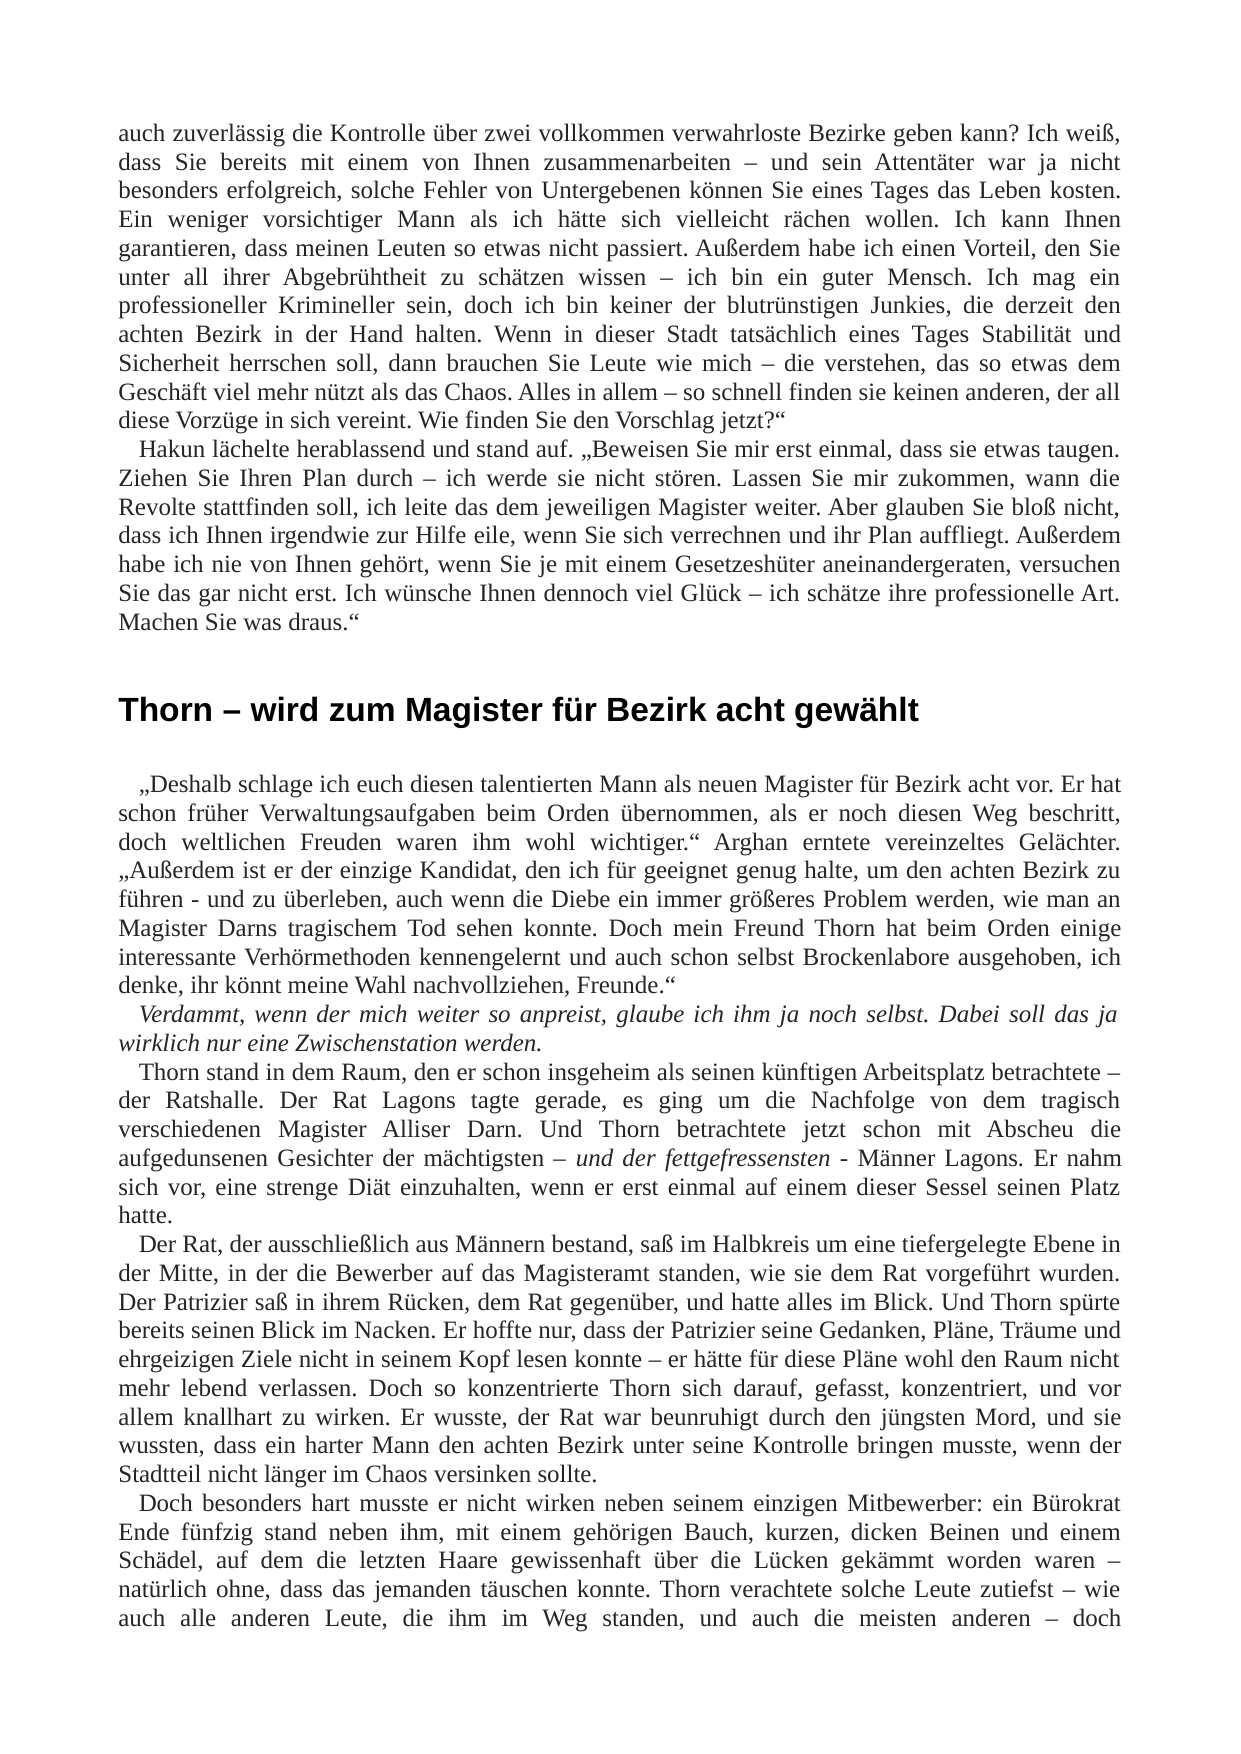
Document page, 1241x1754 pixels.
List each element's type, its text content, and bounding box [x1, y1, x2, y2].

text auch zuverlässig die Kontrolle über zwei vollkommen verwahrloste Bezirke geben kann? Ich weiß, dass Sie bereits mit einem von Ihnen zusammenarbeiten – und sein Attentäter war ja nicht besonders erfolgreich, solche Fehler von Untergebenen können Sie eines Tages das Leben kosten. Ein weniger vorsichtiger Mann als ich hätte sich vielleicht rächen wollen. Ich kann Ihnen garantieren, dass meinen Leuten so etwas nicht passiert. Außerdem habe ich einen Vorteil, den Sie unter all ihrer Abgebrühtheit zu schätzen wissen – ich bin ein guter Mensch. Ich mag ein professioneller Krimineller sein, doch ich bin keiner der blutrünstigen Junkies, die derzeit den achten Bezirk in der Hand halten. Wenn in dieser Stadt tatsächlich eines Tages Stabilität und Sicherheit herrschen soll, dann brauchen Sie Leute wie mich – die verstehen, das so etwas dem Geschäft viel mehr nützt als das Chaos. Alles in allem – so schnell finden sie keinen anderen, der all diese Vorzüge in sich vereint. Wie finden Sie den Vorschlag jetzt?“ [118, 118, 1122, 434]
text „Deshalb schlage ich euch diesen talentierten Mann als neuen Magister für Bezirk acht vor. Er hat schon früher Verwaltungsaufgaben beim Orden übernommen, als er noch diesen Weg beschritt, doch weltlichen Freuden waren ihm wohl wichtiger.“ Arghan erntete vereinzeltes Gelächter. „Außerdem ist er der einzige Kandidat, den ich für geeignet genug halte, um den achten Bezirk zu führen - und zu überleben, auch wenn die Diebe ein immer größeres Problem werden, wie man an Magister Darns tragischem Tod sehen konnte. Doch mein Freund Thorn hat beim Orden einige interessante Verhörmethoden kennengelernt und auch schon selbst Brockenlabore ausgehoben, ich denke, ihr könnt meine Wahl nachvollziehen, Freunde.“ [118, 769, 1122, 999]
text Verdammt, wenn der mich weiter so anpreist, glaube ich ihm ja noch selbst. Dabei soll das ja wirklich nur eine Zwischenstation werden. [118, 999, 1122, 1057]
subtitle Thorn – wird zum Magister für Bezirk acht gewählt [118, 689, 1122, 728]
text Der Rat, der ausschließlich aus Männern bestand, saß im Halbkreis um eine tiefergelegte Ebene in der Mitte, in der die Bewerber auf das Magisteramt standen, wie sie dem Rat vorgeführt wurden. Der Patrizier saß in ihrem Rücken, dem Rat gegenüber, und hatte alles im Blick. Und Thorn spürte bereits seinen Blick im Nacken. Er hoffte nur, dass der Patrizier seine Gedanken, Pläne, Träume und ehrgeizigen Ziele nicht in seinem Kopf lesen konnte – er hätte für diese Pläne wohl den Raum nicht mehr lebend verlassen. Doch so konzentrierte Thorn sich darauf, gefasst, konzentriert, und vor allem knallhart zu wirken. Er wusste, der Rat war beunruhigt durch den jüngsten Mord, und sie wussten, dass ein harter Mann den achten Bezirk unter seine Kontrolle bringen musste, wenn der Stadtteil nicht länger im Chaos versinken sollte. [118, 1229, 1122, 1488]
text Thorn stand in dem Raum, den er schon insgeheim als seinen künftigen Arbeitsplatz betrachtete – der Ratshalle. Der Rat Lagons tagte gerade, es ging um die Nachfolge von dem tragisch verschiedenen Magister Alliser Darn. Und Thorn betrachtete jetzt schon mit Abscheu die aufgedunsenen Gesichter der mächtigsten – und der fettgefressensten - Männer Lagons. Er nahm sich vor, eine strenge Diät einzuhalten, wenn er erst einmal auf einem dieser Sessel seinen Platz hatte. [118, 1057, 1122, 1229]
text Hakun lächelte herablassend und stand auf. „Beweisen Sie mir erst einmal, dass sie etwas taugen. Ziehen Sie Ihren Plan durch – ich werde sie nicht stören. Lassen Sie mir zukommen, wann die Revolte stattfinden soll, ich leite das dem jeweiligen Magister weiter. Aber glauben Sie bloß nicht, dass ich Ihnen irgendwie zur Hilfe eile, wenn Sie sich verrechnen und ihr Plan auffliegt. Außerdem habe ich nie von Ihnen gehört, wenn Sie je mit einem Gesetzeshüter aneinandergeraten, versuchen Sie das gar nicht erst. Ich wünsche Ihnen dennoch viel Glück – ich schätze ihre professionelle Art. Machen Sie was draus.“ [118, 434, 1122, 636]
text Doch besonders hart musste er nicht wirken neben seinem einzigen Mitbewerber: ein Bürokrat Ende fünfzig stand neben ihm, mit einem gehörigen Bauch, kurzen, dicken Beinen und einem Schädel, auf dem die letzten Haare gewissenhaft über die Lücken gekämmt worden waren – natürlich ohne, dass das jemanden täuschen konnte. Thorn verachtete solche Leute zutiefst – wie auch alle anderen Leute, die ihm im Weg standen, und auch die meisten anderen – doch [118, 1488, 1122, 1632]
